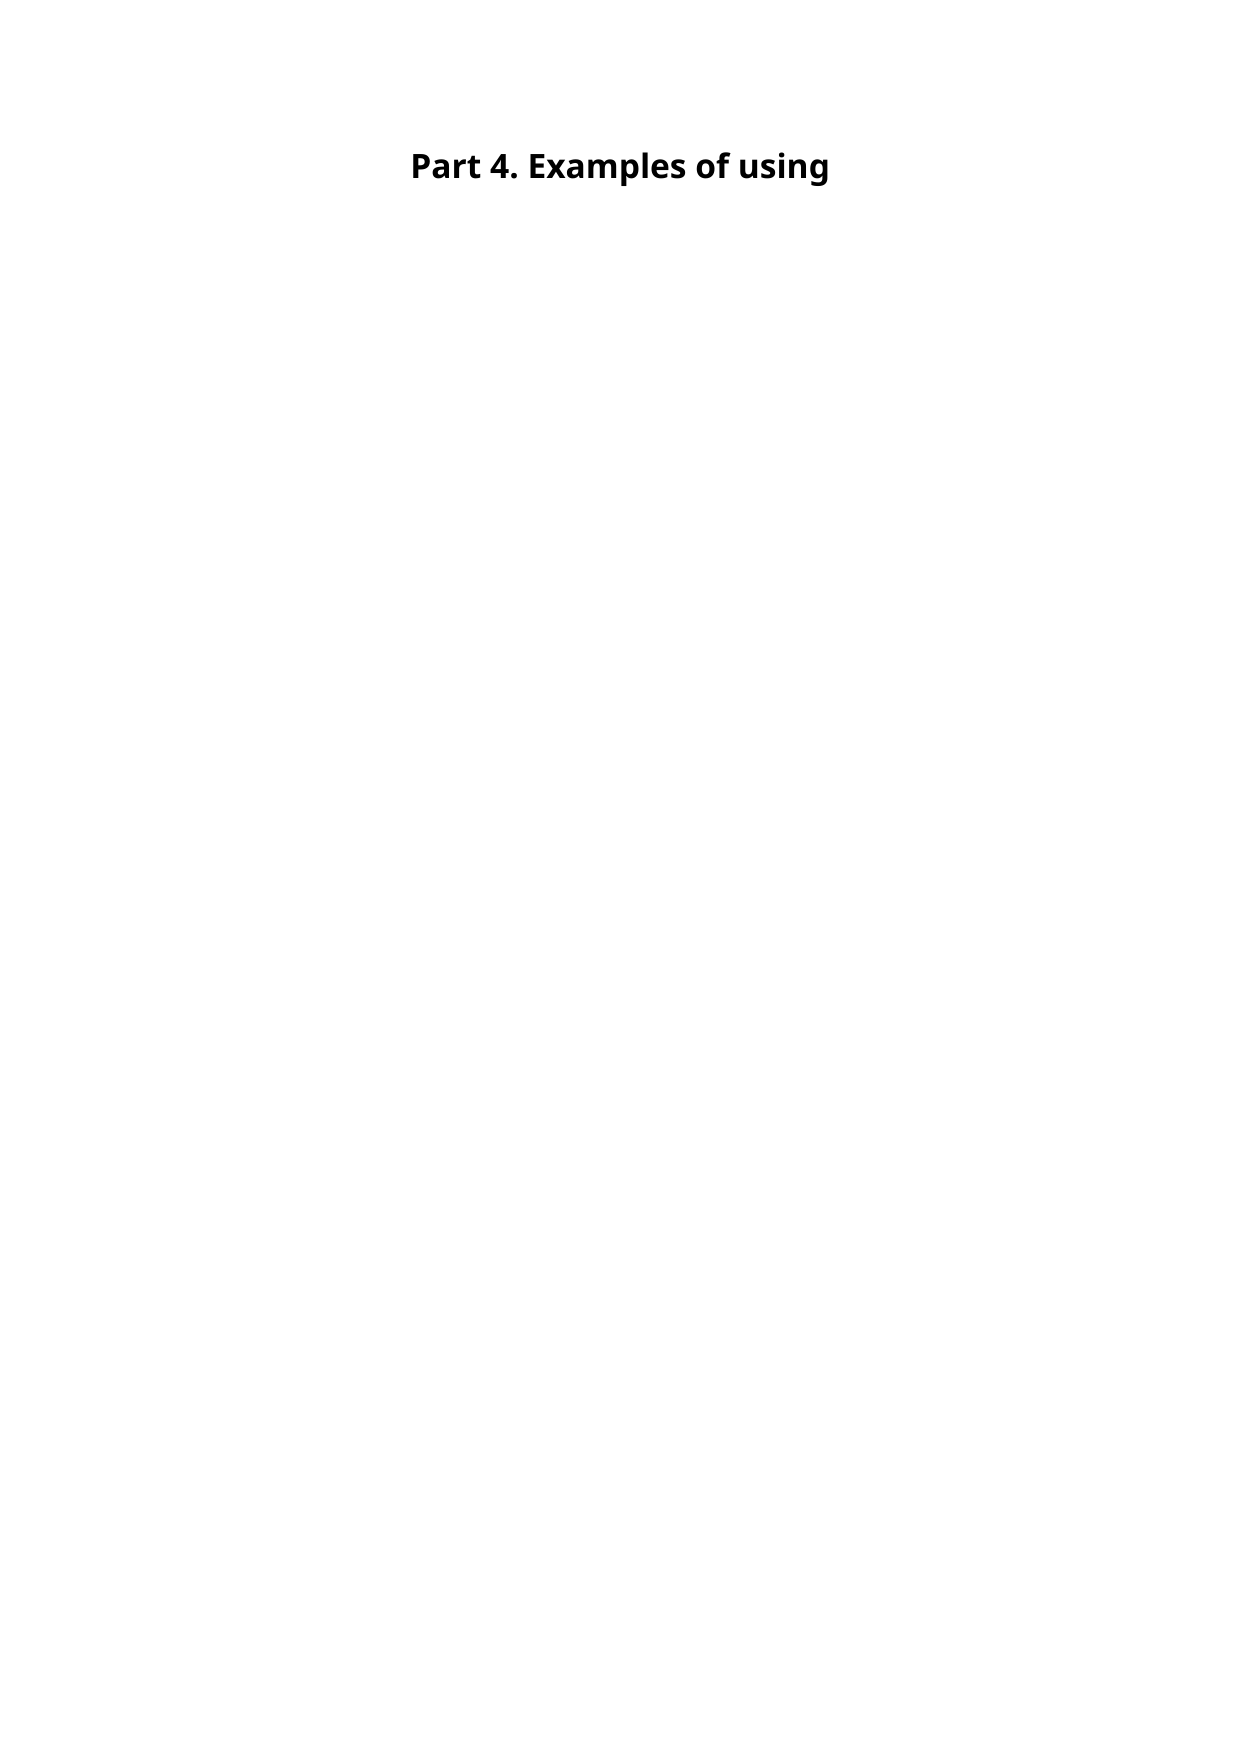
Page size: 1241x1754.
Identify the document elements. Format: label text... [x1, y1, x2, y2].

subtitle Part 4. Examples of using [118, 143, 1122, 189]
